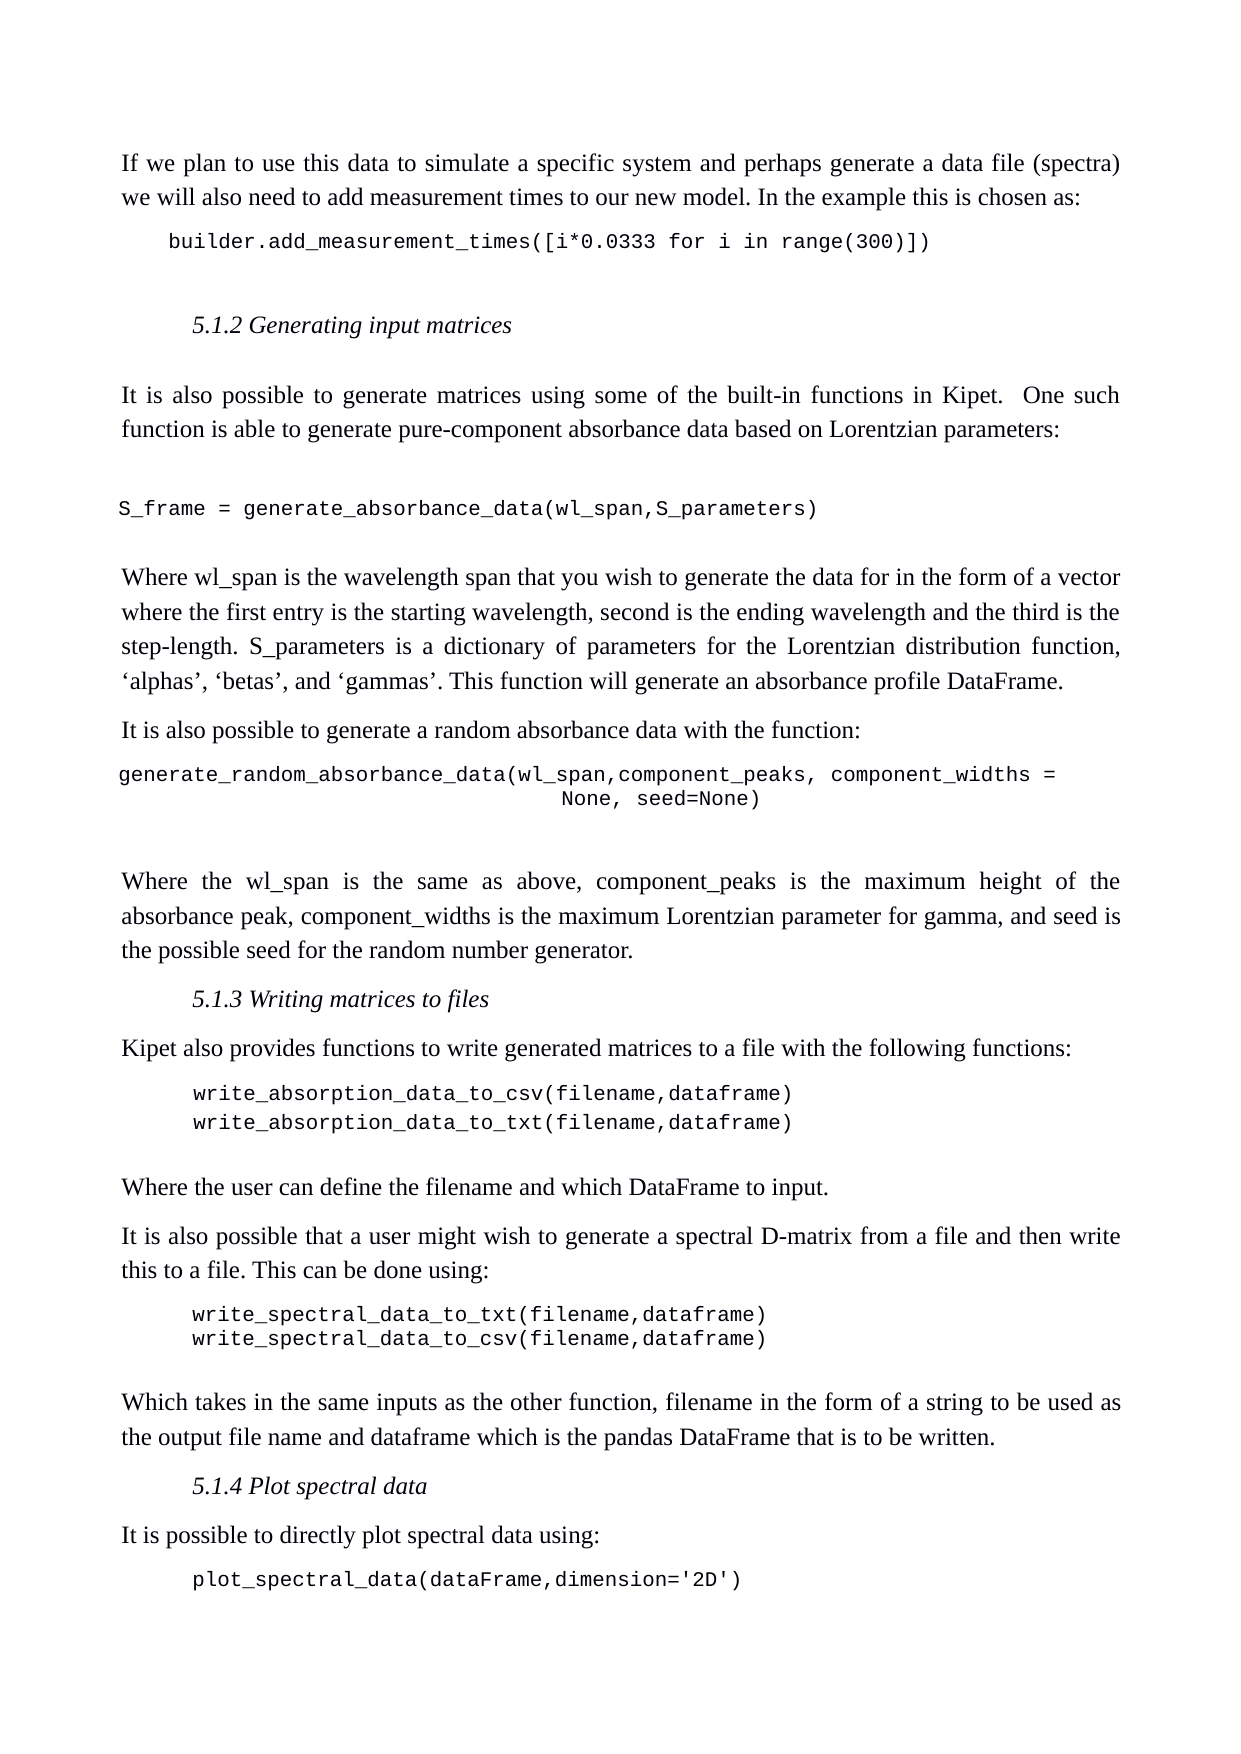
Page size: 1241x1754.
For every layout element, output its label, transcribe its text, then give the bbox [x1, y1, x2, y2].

text generate_random_absorbance_data(wl_span,component_peaks, component_widths = None, seed=None) [118, 764, 1116, 811]
text 5.1.3 Writing matrices to files [121, 984, 1122, 1013]
text Where the wl_span is the same as above, component_peaks is the maximum height of the absorbance peak, component_widths is the maximum Lorentzian parameter for gamma, and seed is the possible seed for the random number generator. [121, 866, 1122, 964]
text plot_spectral_data(dataFrame,dimension='2D') [118, 1569, 1116, 1593]
text It is possible to directly plot spectral data using: [121, 1520, 1122, 1549]
text write_absorption_data_to_csv(filename,dataframe) [118, 1083, 1116, 1106]
text It is also possible that a user might wish to generate a spectral D-matrix from a file and then write this to a file. This can be done using: [121, 1221, 1122, 1284]
text write_spectral_data_to_txt(filename,dataframe) write_spectral_data_to_csv(filename,dataframe) [118, 1304, 1116, 1352]
text 5.1.4 Plot spectral data [121, 1471, 1122, 1499]
text builder.add_measurement_times([i*0.0333 for i in range(300)]) [118, 231, 1116, 255]
text Which takes in the same inputs as the other function, filename in the form of a string to be used as the output file name and dataframe which is the pandas DataFrame that is to be written. [121, 1387, 1122, 1451]
text Where the user can define the filename and which DataFrame to input. [121, 1172, 1122, 1200]
text write_absorption_data_to_txt(filename,dataframe) [118, 1112, 1116, 1136]
text Kipet also provides functions to write generated matrices to a file with the following functions: [121, 1033, 1122, 1062]
text 5.1.2 Generating input matrices [121, 310, 1119, 339]
text It is also possible to generate a random absorbance data with the function: [121, 715, 1122, 744]
text It is also possible to generate matrices using some of the built-in functions in Kipet. One such function is able to generate pure-component absorbance data based on Lorentzian parameters: [121, 380, 1122, 443]
text S_frame = generate_absorbance_data(wl_span,S_parameters) [118, 498, 1116, 522]
text Where wl_span is the wavelength span that you wish to generate the data for in the form of a vector where the first entry is the starting wavelength, second is the ending wavelength and the third is the step-length. S_parameters is a dictionary of parameters for the Lorentzian distribution function, ‘alphas’, ‘betas’, and ‘gammas’. This function will generate an absorbance profile DataFrame. [121, 562, 1122, 695]
text If we plan to use this data to simulate a specific system and perhaps generate a data file (spectra) we will also need to add measurement times to our new model. In the example this is chosen as: [121, 148, 1122, 211]
